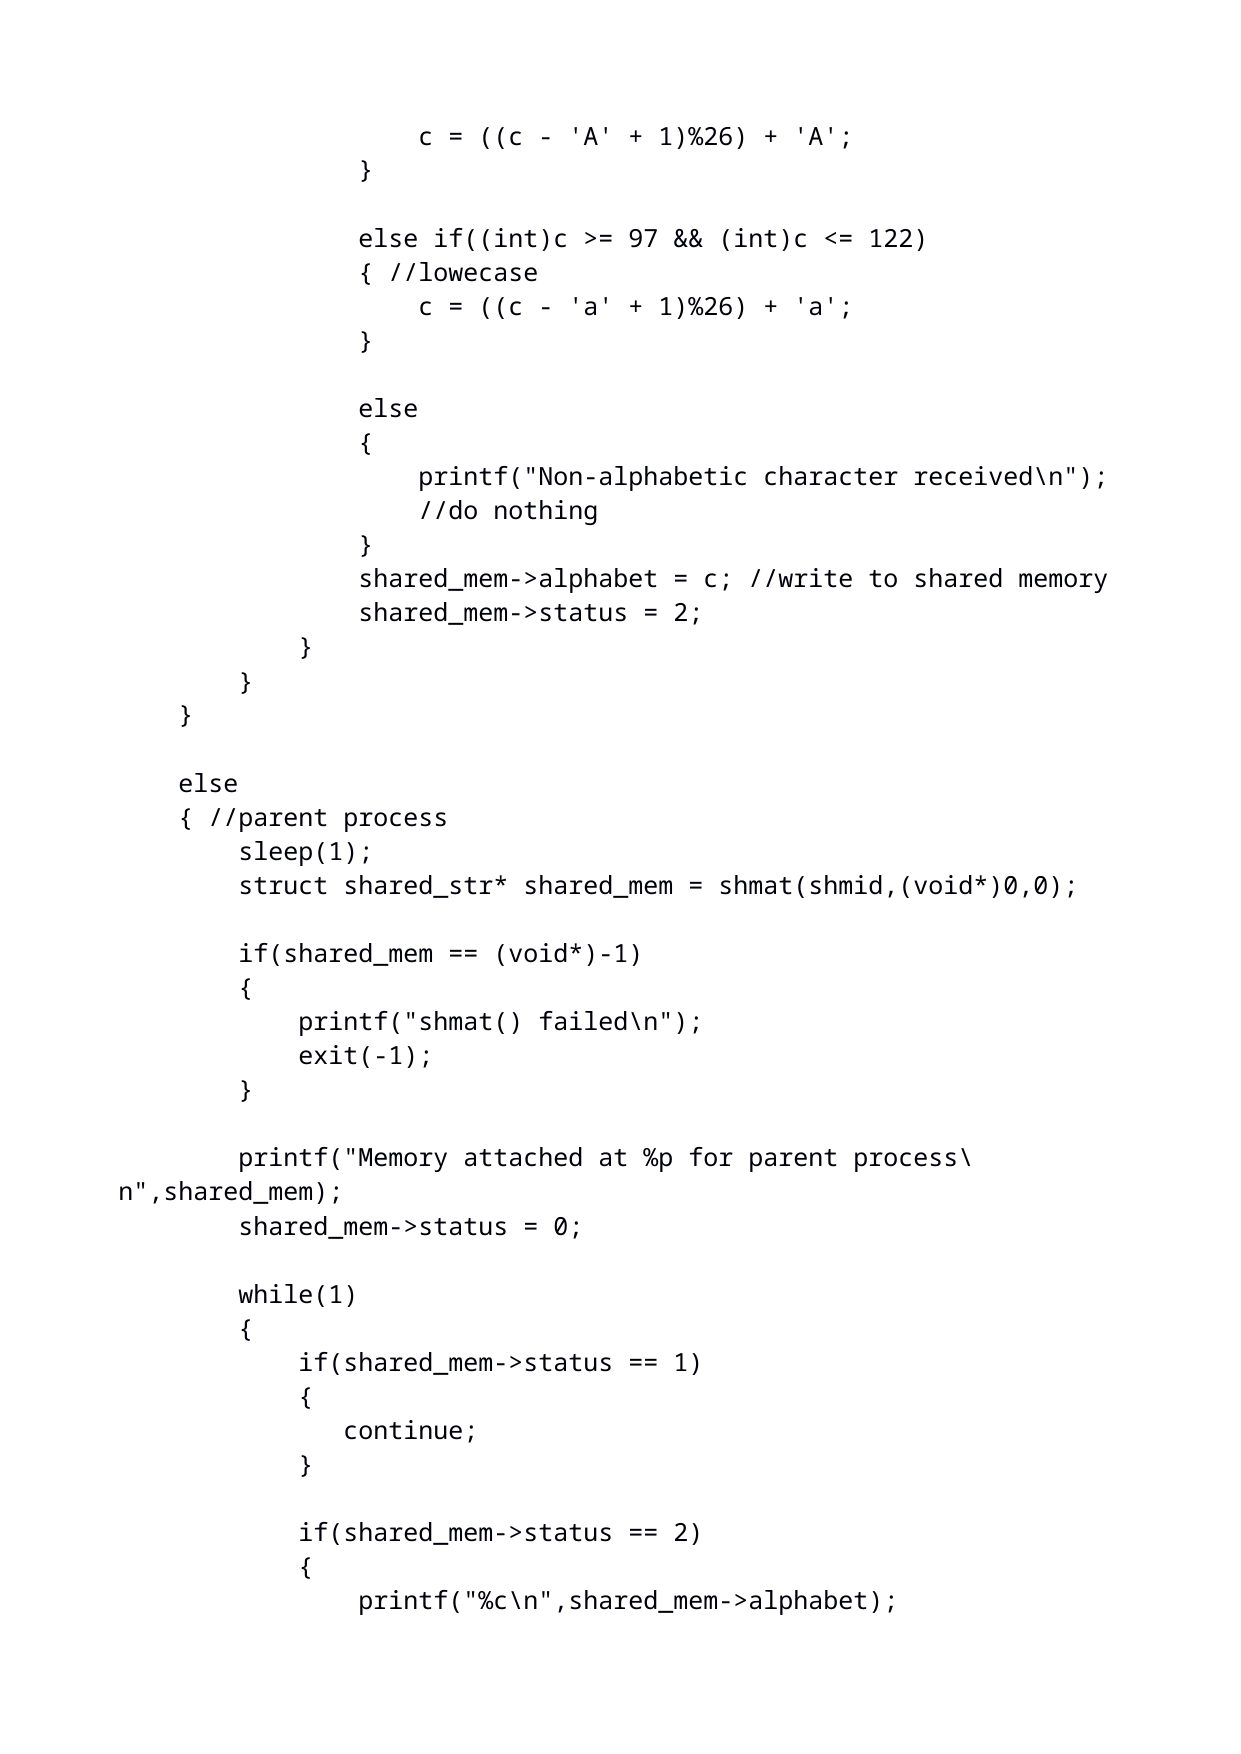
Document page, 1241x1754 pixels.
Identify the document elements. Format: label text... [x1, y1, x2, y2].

text { [118, 425, 1122, 459]
text { [118, 970, 1122, 1004]
text shared_mem->status = 0; [118, 1208, 1122, 1242]
text struct shared_str* shared_mem = shmat(shmid,(void*)0,0); [118, 867, 1122, 902]
text } [118, 663, 1122, 697]
text shared_mem->alphabet = c; //write to shared memory [118, 561, 1122, 595]
text else [118, 765, 1122, 799]
text c = ((c - 'A' + 1)%26) + 'A'; [118, 118, 1122, 152]
text { //parent process [118, 799, 1122, 833]
text continue; [118, 1412, 1122, 1447]
text { //lowecase [118, 254, 1122, 288]
text { [118, 1549, 1122, 1583]
text printf("shmat() failed\n"); [118, 1004, 1122, 1038]
text { [118, 1310, 1122, 1344]
text { [118, 1378, 1122, 1412]
text while(1) [118, 1276, 1122, 1310]
text } [118, 1072, 1122, 1106]
text } [118, 322, 1122, 357]
text c = ((c - 'a' + 1)%26) + 'a'; [118, 288, 1122, 322]
text sleep(1); [118, 833, 1122, 867]
text } [118, 527, 1122, 561]
text printf("Memory attached at %p for parent process\n",shared_mem); [118, 1140, 1122, 1208]
text exit(-1); [118, 1038, 1122, 1072]
text else [118, 391, 1122, 425]
text if(shared_mem->status == 1) [118, 1344, 1122, 1378]
text } [118, 697, 1122, 731]
text printf("%c\n",shared_mem->alphabet); [118, 1583, 1122, 1617]
text } [118, 152, 1122, 186]
text if(shared_mem == (void*)-1) [118, 936, 1122, 970]
text } [118, 629, 1122, 663]
text } [118, 1447, 1122, 1481]
text if(shared_mem->status == 2) [118, 1515, 1122, 1549]
text //do nothing [118, 493, 1122, 527]
text shared_mem->status = 2; [118, 595, 1122, 629]
text printf("Non-alphabetic character received\n"); [118, 459, 1122, 493]
text else if((int)c >= 97 && (int)c <= 122) [118, 220, 1122, 254]
